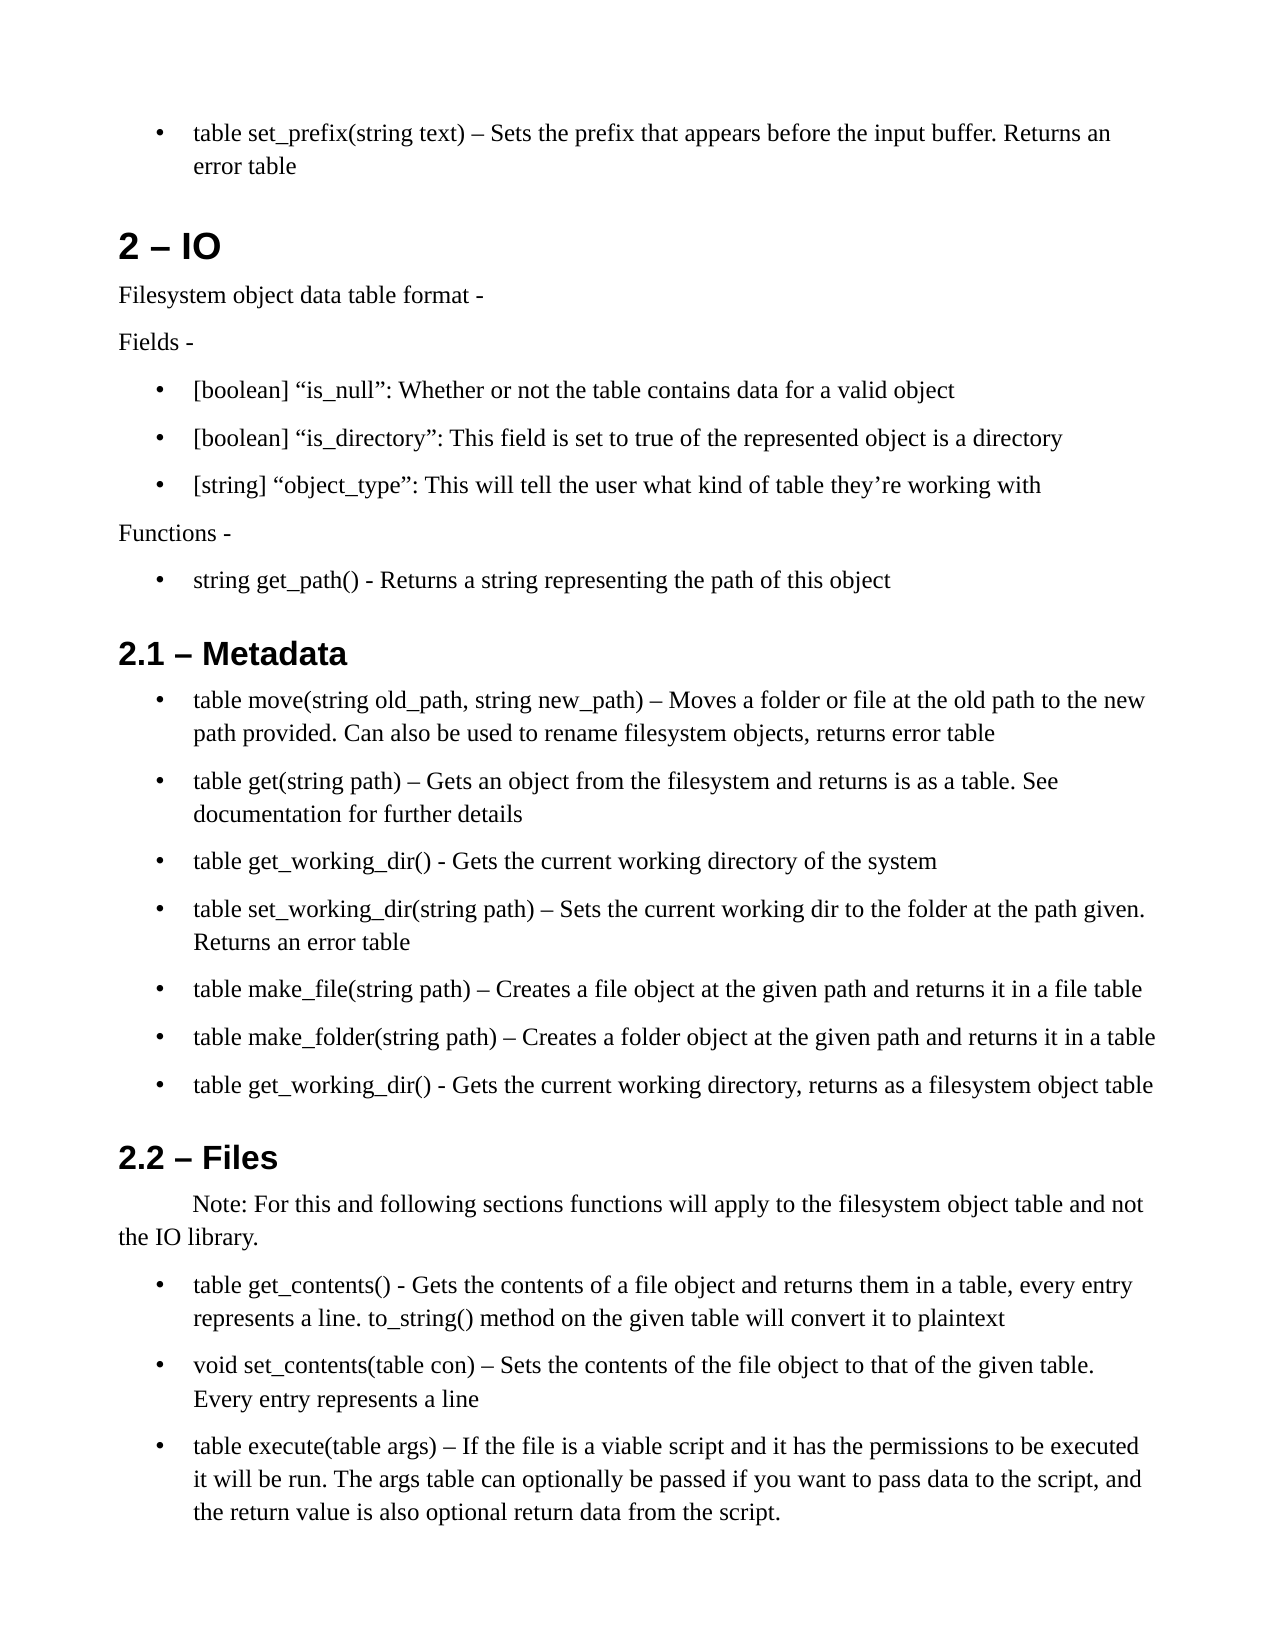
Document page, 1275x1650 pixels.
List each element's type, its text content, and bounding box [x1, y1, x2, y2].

list table get_working_dir() - Gets the current working directory, returns as a filesystem object table [156, 1070, 1157, 1098]
list table set_working_dir(string path) – Sets the current working dir to the folder at the path given. Returns an error table [156, 894, 1157, 956]
text Functions - [118, 518, 1157, 547]
subtitle 2 – IO [118, 224, 1157, 267]
list table get_contents() - Gets the contents of a file object and returns them in a table, every entry represents a line. to_string() method on the given table will convert it to plaintext [156, 1270, 1157, 1332]
list table make_folder(string path) – Creates a folder object at the given path and returns it in a table [156, 1022, 1157, 1051]
text Filesystem object data table format - [118, 280, 1157, 309]
list [string] “object_type”: This will tell the user what kind of table they’re working with [156, 470, 1157, 499]
list void set_contents(table con) – Sets the contents of the file object to that of the given table. Every entry represents a line [156, 1351, 1157, 1412]
list table make_file(string path) – Creates a file object at the given path and returns it in a file table [156, 974, 1157, 1003]
list [boolean] “is_null”: Whether or not the table contains data for a valid object [156, 375, 1157, 404]
list [boolean] “is_directory”: This field is set to true of the represented object is a directory [156, 423, 1157, 451]
list table execute(table args) – If the file is a viable script and it has the permissions to be executed it will be run. The args table can optionally be passed if you want to pass data to the script, and the return value is also optional return data from the script. [156, 1431, 1157, 1526]
subtitle 2.2 – Files [118, 1138, 1157, 1177]
list table get(string path) – Gets an object from the filesystem and returns is as a table. See documentation for further details [156, 766, 1157, 827]
subtitle 2.1 – Metadata [118, 634, 1157, 673]
text Fields - [118, 327, 1157, 356]
list table set_prefix(string text) – Sets the prefix that appears before the input buffer. Returns an error table [156, 118, 1157, 180]
text Note: For this and following sections functions will apply to the filesystem object table and not the IO library. [118, 1189, 1157, 1251]
list string get_path() - Returns a string representing the path of this object [156, 566, 1157, 594]
list table get_working_dir() - Gets the current working directory of the system [156, 846, 1157, 875]
list table move(string old_path, string new_path) – Moves a folder or file at the old path to the new path provided. Can also be used to rename filesystem objects, returns error table [156, 685, 1157, 747]
